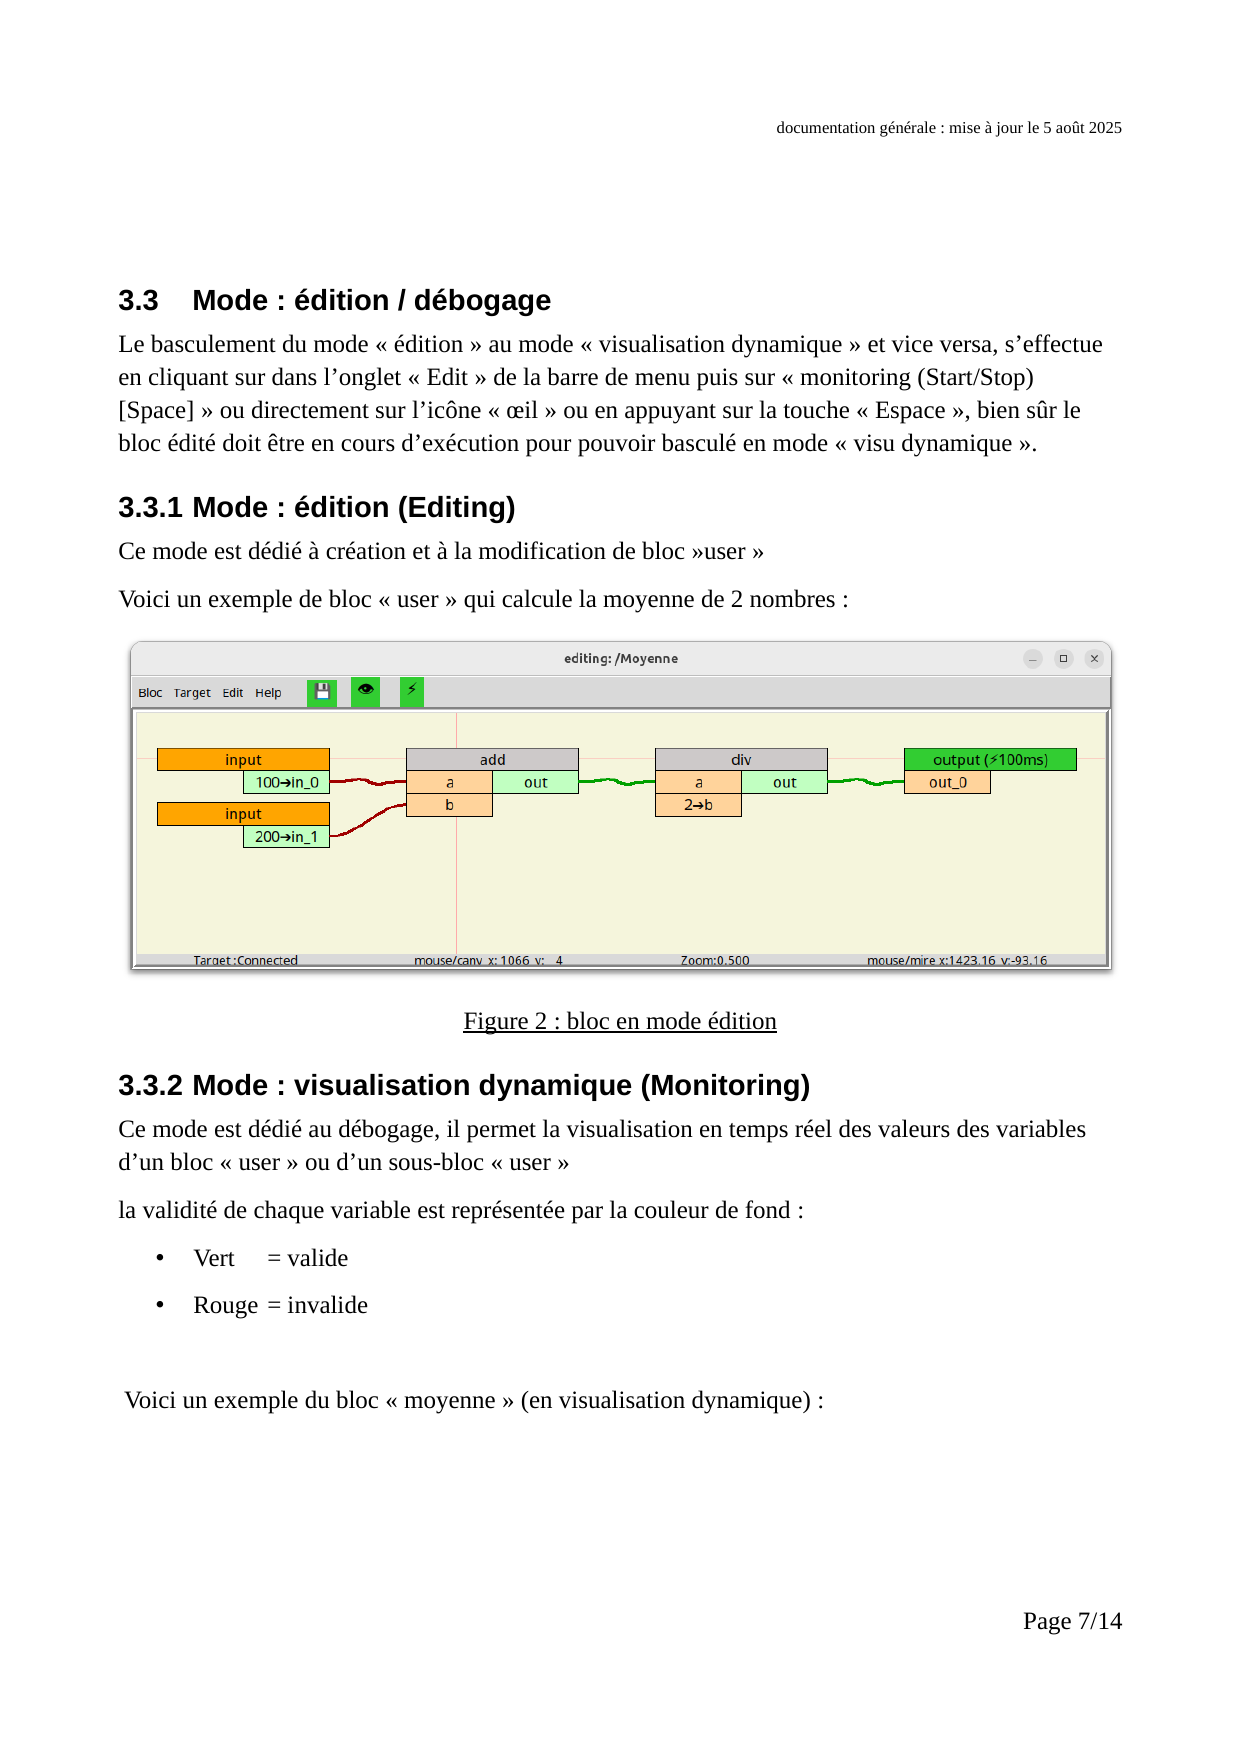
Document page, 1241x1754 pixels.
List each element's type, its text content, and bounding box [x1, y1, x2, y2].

subtitle Mode : visualisation dynamique (Monitoring) [118, 1068, 1122, 1102]
list Vert = valide [156, 1243, 1122, 1271]
text Le basculement du mode « édition » au mode « visualisation dynamique » et vice versa, s’effectue en cliquant sur dans l’onglet « Edit » de la barre de menu puis sur « monitoring (Start/Stop) [Space] » ou directement sur l’icône « œil » ou en appuyant sur la touche « Espace », bien sûr le bloc édité doit être en cours d’exécution pour pouvoir basculé en mode « visu dynamique ». [118, 329, 1122, 457]
subtitle Mode : édition / débogage [118, 283, 1122, 316]
list Rouge = invalide [156, 1290, 1122, 1319]
text Voici un exemple de bloc « user » qui calcule la moyenne de 2 nombres : [118, 584, 1122, 612]
text Figure 2 : bloc en mode édition [118, 984, 1122, 1035]
text Ce mode est dédié au débogage, il permet la visualisation en temps réel des valeurs des variables d’un bloc « user » ou d’un sous-bloc « user » [118, 1114, 1122, 1176]
text Ce mode est dédié à création et à la modification de bloc »user » [118, 536, 1122, 565]
text la validité de chaque variable est représentée par la couleur de fond : [118, 1195, 1122, 1224]
text Voici un exemple du bloc « moyenne » (en visualisation dynamique) : [118, 1386, 1122, 1414]
subtitle Mode : édition (Editing) [118, 490, 1122, 524]
picture [118, 631, 1123, 984]
